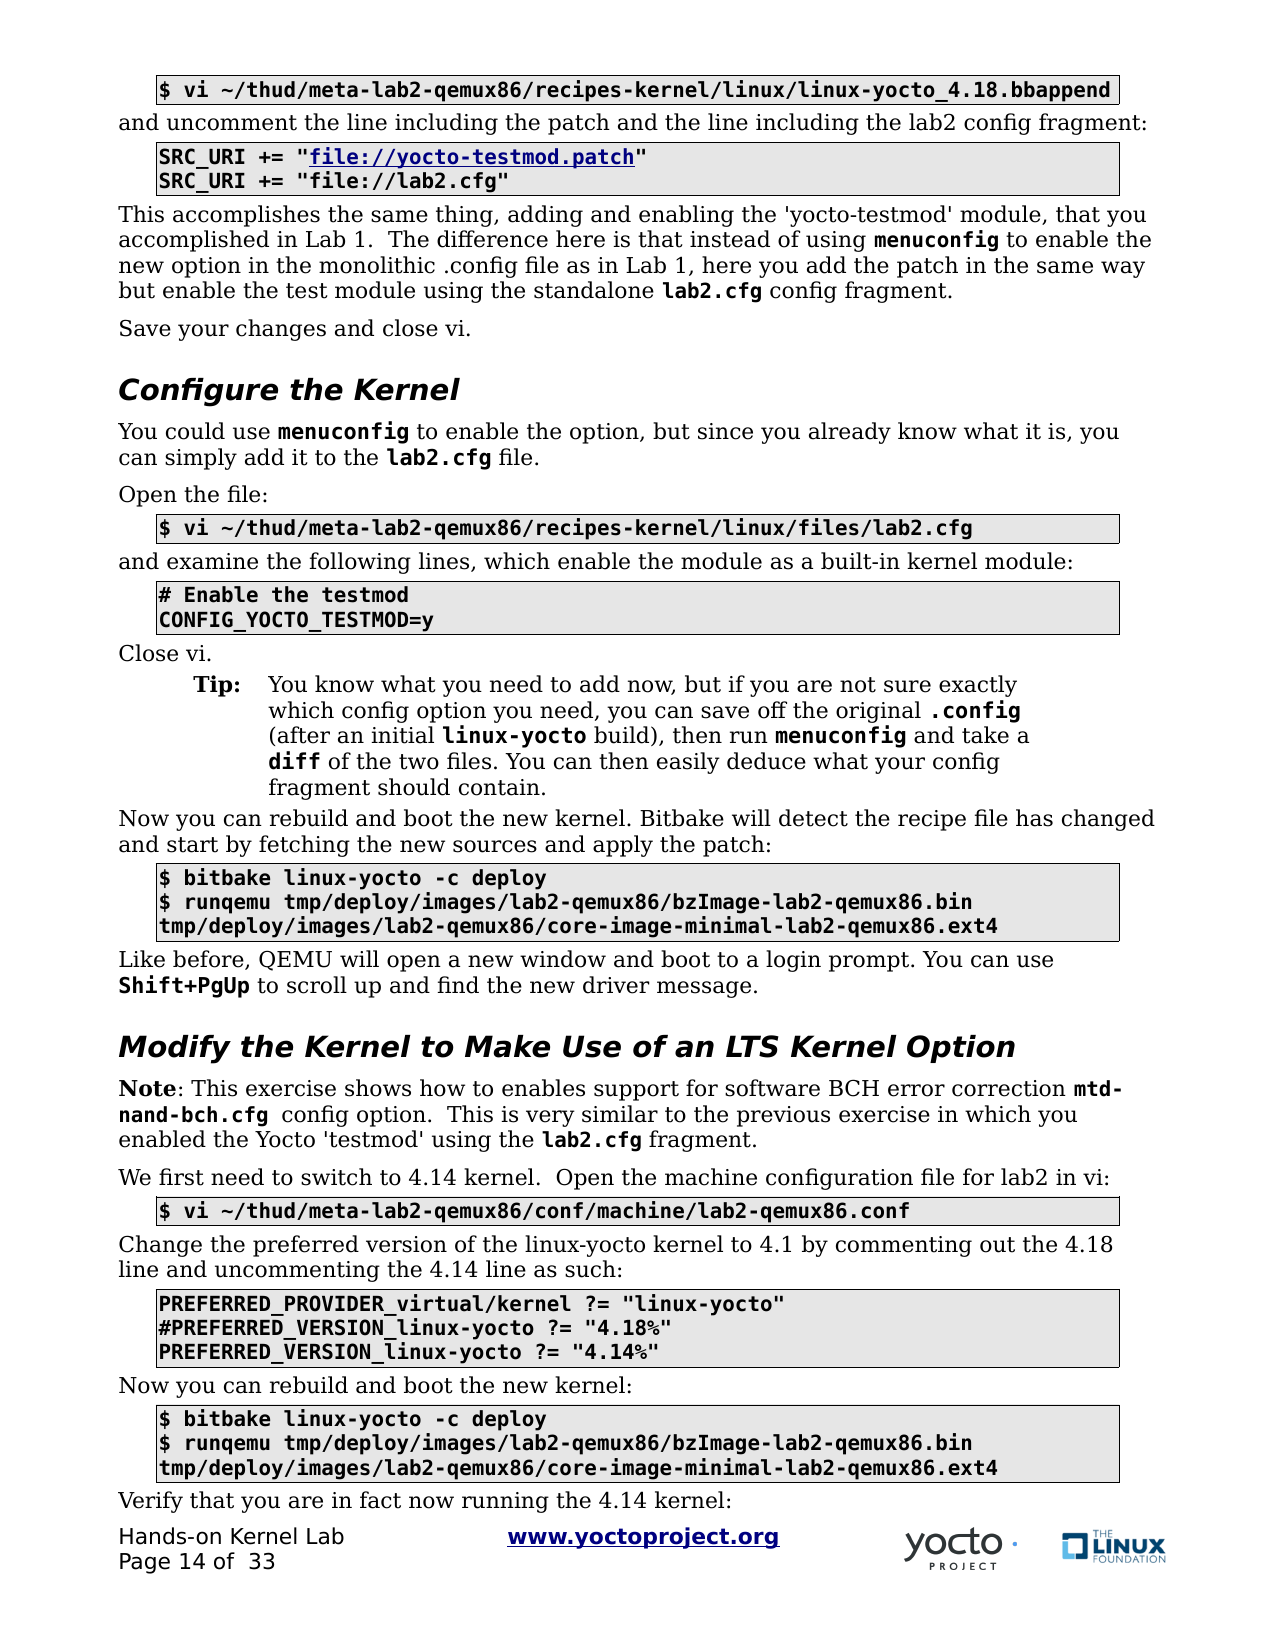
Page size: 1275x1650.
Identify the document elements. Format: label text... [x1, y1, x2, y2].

text $ vi ~/thud/meta-lab2-qemux86/recipes-kernel/linux/linux-yocto_4.18.bbappend [157, 76, 1119, 104]
subtitle Configure the Kernel [118, 373, 1157, 407]
text CONFIG_YOCTO_TESTMOD=y [157, 605, 1119, 634]
text PREFERRED_VERSION_linux-yocto ?= "4.14%" [157, 1337, 1119, 1367]
text Open the file: [118, 482, 1157, 508]
text Like before, QEMU will open a new window and boot to a login prompt. You can use Shift+PgUp to scroll up and find the new driver message. [118, 947, 1157, 998]
text $ runqemu tmp/deploy/images/lab2-qemux86/bzImage-lab2-qemux86.bin tmp/deploy/images/lab2-qemux86/core-image-minimal-lab2-qemux86.ext4 [157, 1429, 1119, 1482]
text Close vi. [118, 641, 1157, 666]
text This accomplishes the same thing, adding and enabling the 'yocto-testmod' module, that you accomplished in Lab 1. The difference here is that instead of using menuconfig to enable the new option in the monolithic .config file as in Lab 1, here you add the patch in the same way but enable the test module using the standalone lab2.cfg config fragment. [118, 202, 1157, 304]
text Note: This exercise shows how to enables support for software BCH error correction mtd-nand-bch.cfg config option. This is very similar to the previous exercise in which you enabled the Yocto 'testmod' using the lab2.cfg fragment. [118, 1076, 1157, 1153]
text We first need to switch to 4.14 kernel. Open the machine configuration file for lab2 in vi: [118, 1165, 1157, 1190]
text $ bitbake linux-yocto -c deploy [157, 864, 1119, 887]
text and examine the following lines, which enable the module as a built-in kernel module: [118, 549, 1157, 575]
text Now you can rebuild and boot the new kernel: [118, 1373, 1157, 1398]
text and uncomment the line including the patch and the line including the lab2 config fragment: [118, 111, 1157, 136]
text Change the preferred version of the linux-yocto kernel to 4.1 by commenting out the 4.18 line and uncommenting the 4.14 line as such: [118, 1232, 1157, 1283]
text SRC_URI += "file://yocto-testmod.patch" [157, 143, 1119, 166]
text PREFERRED_PROVIDER_virtual/kernel ?= "linux-yocto" [157, 1290, 1119, 1313]
text You could use menuconfig to enable the option, but since you already know what it is, you can simply add it to the lab2.cfg file. [118, 419, 1157, 470]
text # Enable the testmod [157, 582, 1119, 605]
subtitle Modify the Kernel to Make Use of an LTS Kernel Option [118, 1030, 1157, 1064]
text Save your changes and close vi. [118, 316, 1157, 342]
text $ runqemu tmp/deploy/images/lab2-qemux86/bzImage-lab2-qemux86.bin tmp/deploy/images/lab2-qemux86/core-image-minimal-lab2-qemux86.ext4 [157, 887, 1119, 941]
text $ bitbake linux-yocto -c deploy [157, 1406, 1119, 1429]
text Tip: You know what you need to add now, but if you are not sure exactly which config option you need, you can save off the original .config (after an initial linux-yocto build), then run menuconfig and take a diff of the two files. You can then easily deduce what your config fragment should contain. [193, 672, 1082, 800]
text Now you can rebuild and boot the new kernel. Bitbake will detect the recipe file has changed and start by fetching the new sources and apply the patch: [118, 806, 1157, 857]
text $ vi ~/thud/meta-lab2-qemux86/recipes-kernel/linux/files/lab2.cfg [157, 515, 1119, 543]
text $ vi ~/thud/meta-lab2-qemux86/conf/machine/lab2-qemux86.conf [157, 1198, 1119, 1225]
text Verify that you are in fact now running the 4.14 kernel: [118, 1489, 1157, 1514]
text SRC_URI += "file://lab2.cfg" [157, 166, 1119, 195]
text #PREFERRED_VERSION_linux-yocto ?= "4.18%" [157, 1313, 1119, 1337]
